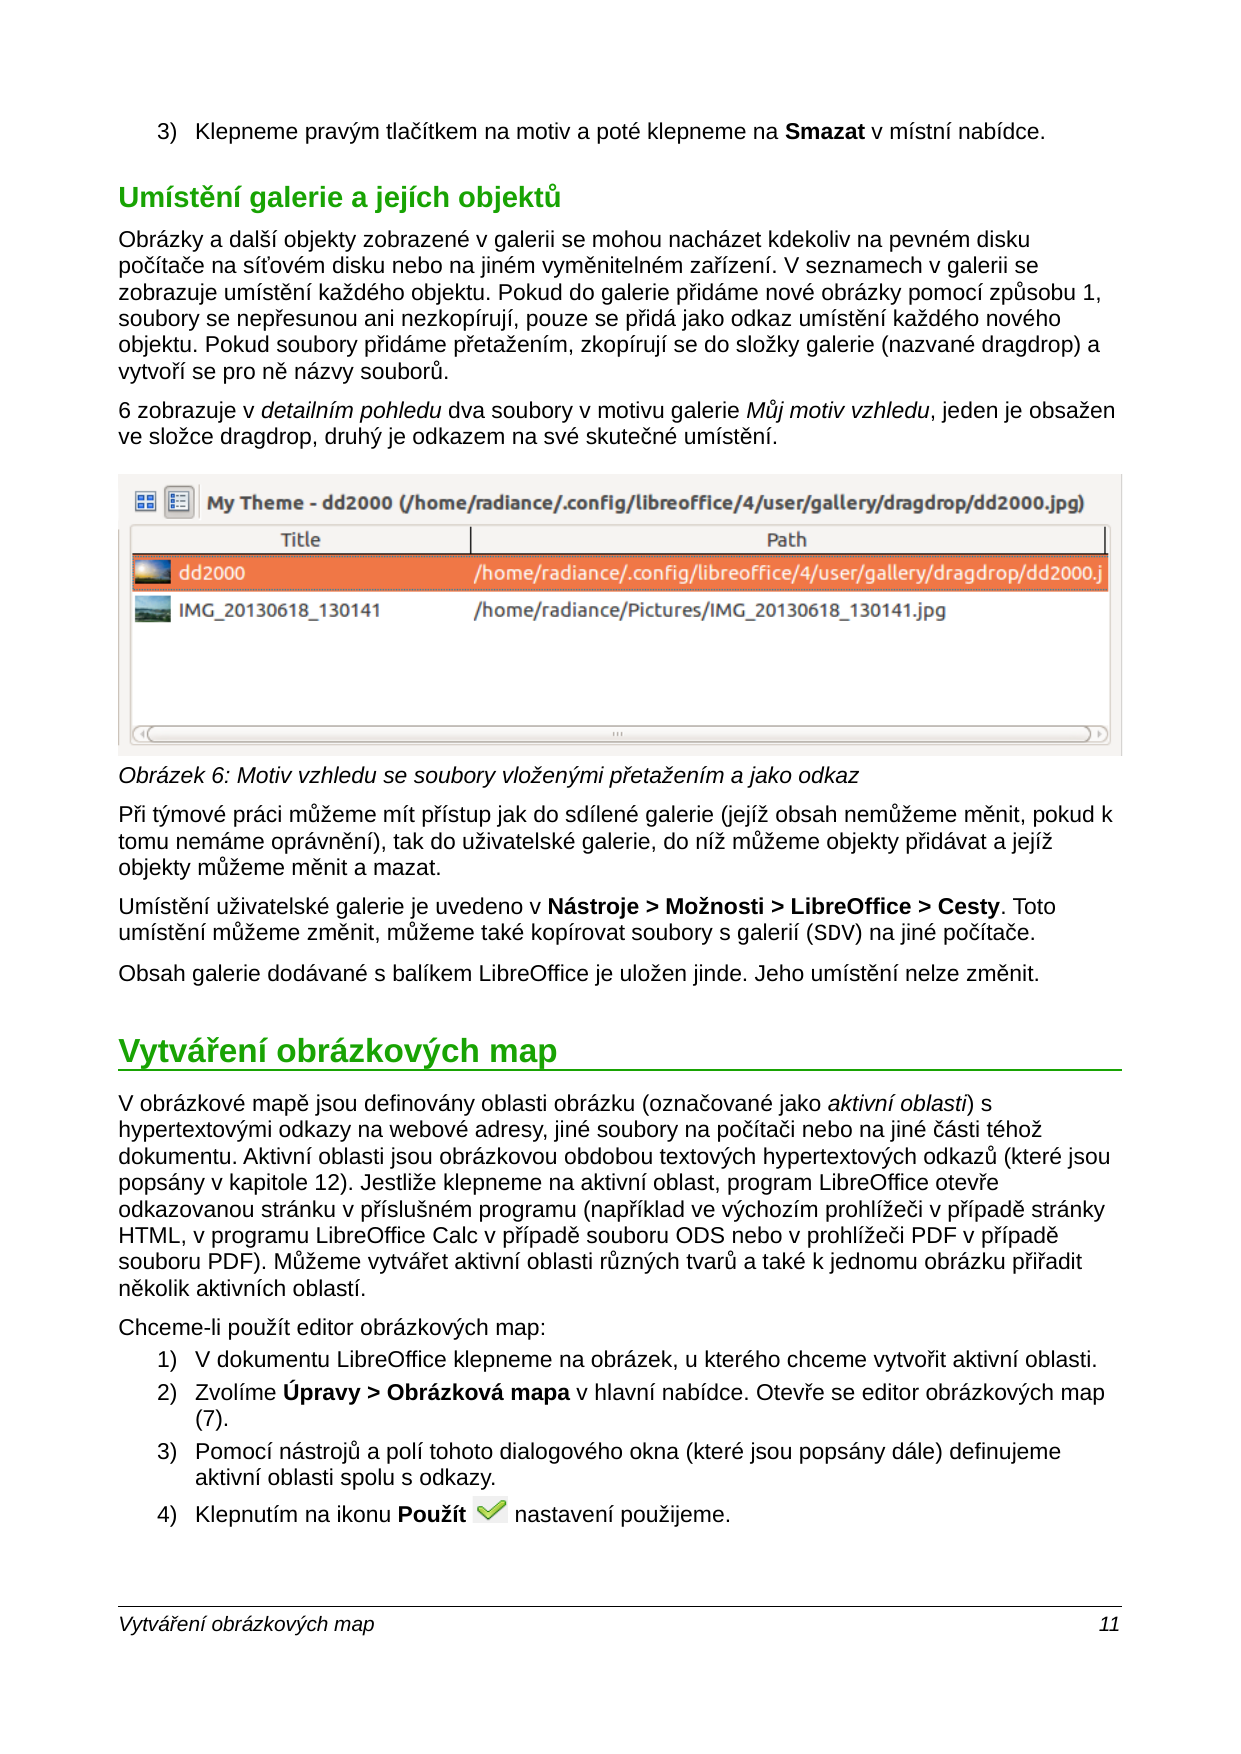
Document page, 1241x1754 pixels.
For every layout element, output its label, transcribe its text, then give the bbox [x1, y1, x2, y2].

list Klepneme pravým tlačítkem na motiv a poté klepneme na Smazat v místní nabídce. [177, 118, 1122, 144]
list Chceme-li použít editor obrázkových map: [118, 1313, 1122, 1340]
text Obrázky a další objekty zobrazené v galerii se mohou nacházet kdekoliv na pevném disku počítače na síťovém disku nebo na jiném vyměnitelném zařízení. V seznamech v galerii se zobrazuje umístění každého objektu. Pokud do galerie přidáme nové obrázky pomocí způsobu 1, soubory se nepřesunou ani nezkopírují, pouze se přidá jako odkaz umístění každého nového objektu. Pokud soubory přidáme přetažením, zkopírují se do složky galerie (nazvané dragdrop) a vytvoří se pro ně názvy souborů. [118, 226, 1122, 384]
text Obrázek 6 zobrazuje v detailním pohledu dva soubory v motivu galerie Můj motiv vzhledu, jeden je obsažen ve složce dragdrop, druhý je odkazem na své skutečné umístění. [118, 397, 1122, 449]
subtitle Umístění galerie a jejích objektů [118, 180, 1122, 213]
list Zvolíme Úpravy > Obrázková mapa v hlavní nabídce. Otevře se editor obrázkových map (obrázek 7). [177, 1379, 1122, 1432]
picture [472, 1496, 508, 1523]
list Klepnutím na ikonu Použít nastavení použijeme. [177, 1497, 1122, 1528]
list V dokumentu LibreOffice klepneme na obrázek, u kterého chceme vytvořit aktivní oblasti. [177, 1346, 1122, 1373]
text V obrázkové mapě jsou definovány oblasti obrázku (označované jako aktivní oblasti) s hypertextovými odkazy na webové adresy, jiné soubory na počítači nebo na jiné části téhož dokumentu. Aktivní oblasti jsou obrázkovou obdobou textových hypertextových odkazů (které jsou popsány v kapitole 12). Jestliže klepneme na aktivní oblast, program LibreOffice otevře odkazovanou stránku v příslušném programu (například ve výchozím prohlížeči v případě stránky HTML, v programu LibreOffice Calc v případě souboru ODS nebo v prohlížeči PDF v případě souboru PDF). Můžeme vytvářet aktivní oblasti různých tvarů a také k jednomu obrázku přiřadit několik aktivních oblastí. [118, 1090, 1122, 1301]
text Obsah galerie dodávané s balíkem LibreOffice je uložen jinde. Jeho umístění nelze změnit. [118, 960, 1122, 986]
list Pomocí nástrojů a polí tohoto dialogového okna (které jsou popsány dále) definujeme aktivní oblasti spolu s odkazy. [177, 1438, 1122, 1491]
subtitle Vytváření obrázkových map [118, 1031, 1122, 1069]
text Umístění uživatelské galerie je uvedeno v Nástroje > Možnosti > LibreOffice > Cesty. Toto umístění můžeme změnit, můžeme také kopírovat soubory s galerií (SDV) na jiné počítače. [118, 893, 1122, 947]
picture [118, 474, 1123, 756]
text Při týmové práci můžeme mít přístup jak do sdílené galerie (jejíž obsah nemůžeme měnit, pokud k tomu nemáme oprávnění), tak do uživatelské galerie, do níž můžeme objekty přidávat a jejíž objekty můžeme měnit a mazat. [118, 801, 1122, 880]
text Obrázek 6: Motiv vzhledu se soubory vloženými přetažením a jako odkaz [118, 762, 1122, 789]
